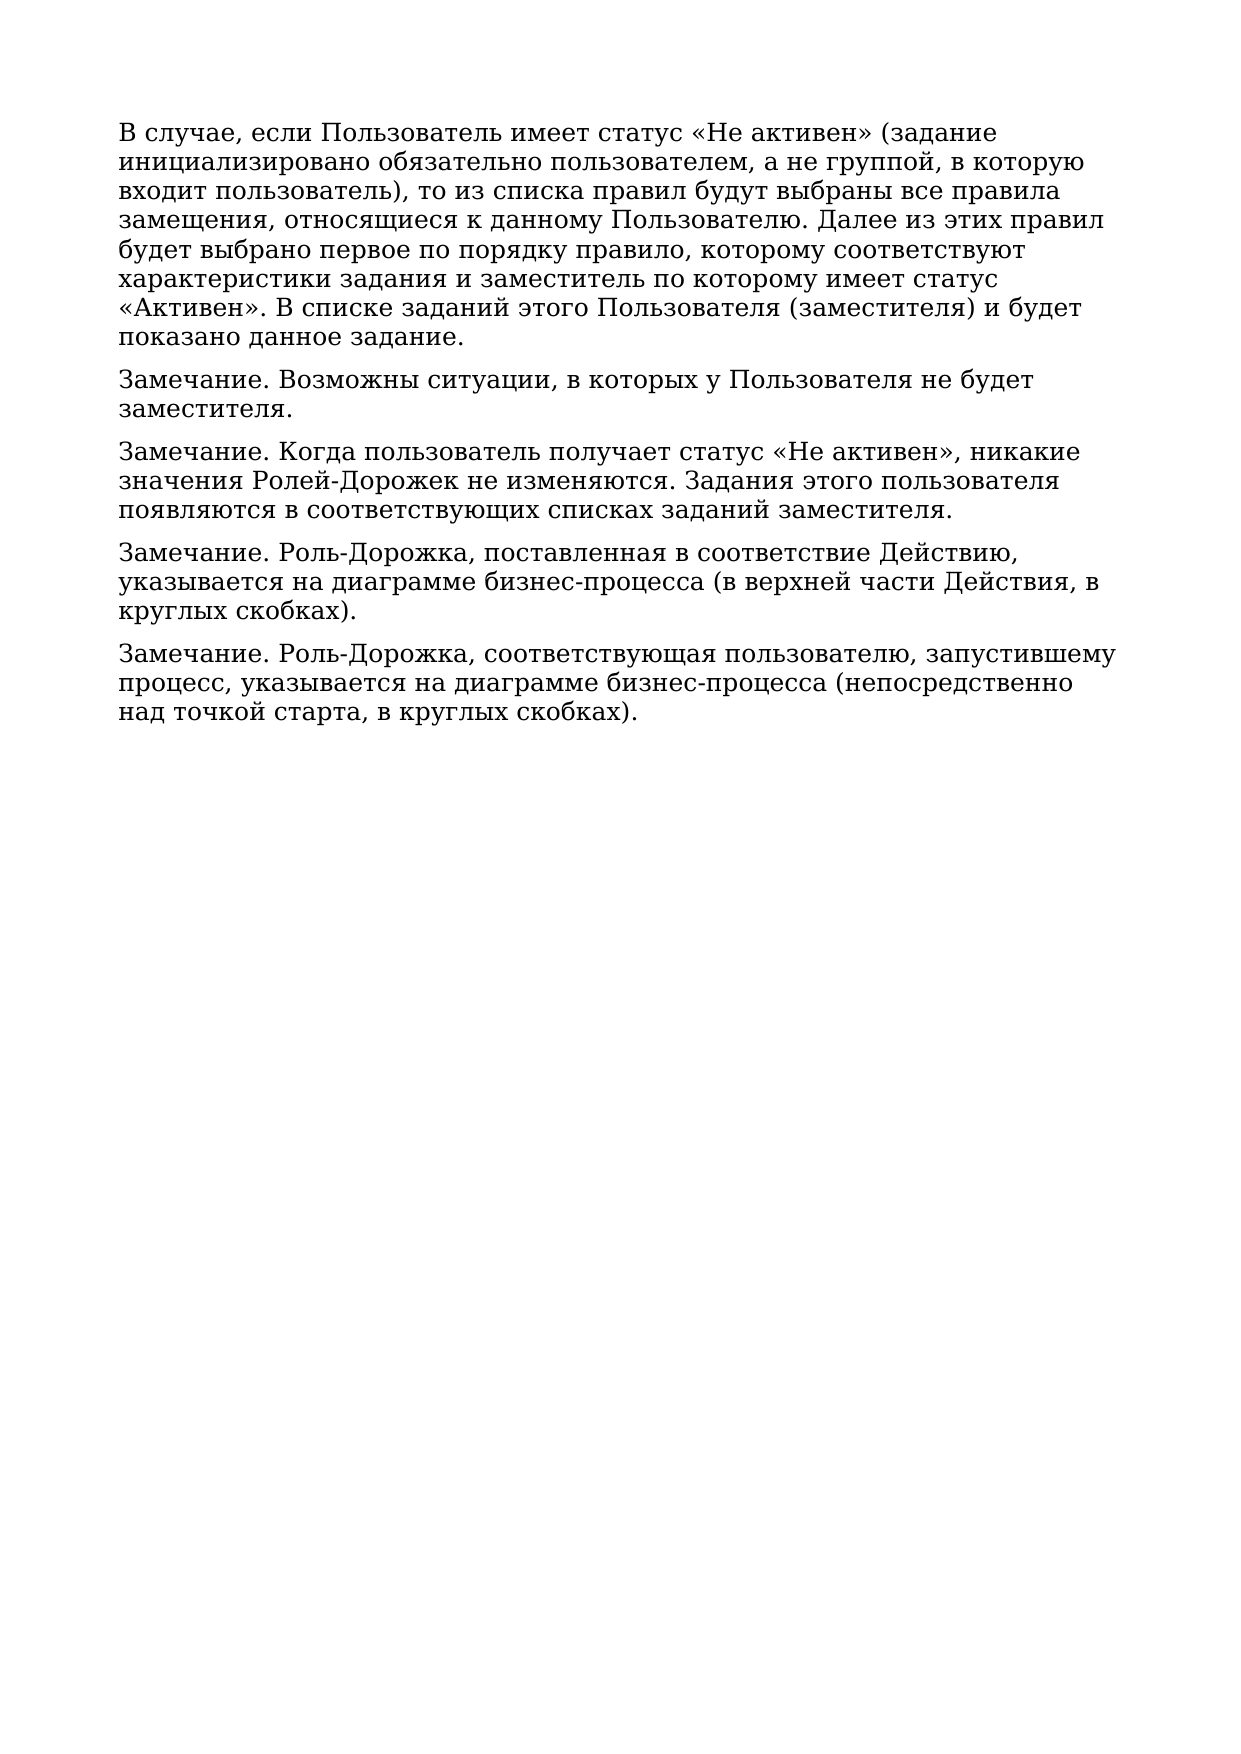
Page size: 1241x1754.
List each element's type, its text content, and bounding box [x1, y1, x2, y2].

text Замечание. Возможны ситуации, в которых у Пользователя не будет заместителя. [118, 365, 1122, 423]
text Замечание. Когда пользователь получает статус «Не активен», никакие значения Ролей-Дорожек не изменяются. Задания этого пользователя появляются в соответствующих списках заданий заместителя. [118, 437, 1122, 524]
text Замечание. Роль-Дорожка, соответствующая пользователю, запустившему процесс, указывается на диаграмме бизнес-процесса (непосредственно над точкой старта, в круглых скобках). [118, 639, 1122, 726]
text В случае, если Пользователь имеет статус «Не активен» (задание инициализировано обязательно пользователем, а не группой, в которую входит пользователь), то из списка правил будут выбраны все правила замещения, относящиеся к данному Пользователю. Далее из этих правил будет выбрано первое по порядку правило, которому соответствуют характеристики задания и заместитель по которому имеет статус «Активен». В списке заданий этого Пользователя (заместителя) и будет показано данное задание. [118, 118, 1122, 351]
text Замечание. Роль-Дорожка, поставленная в соответствие Действию, указывается на диаграмме бизнес-процесса (в верхней части Действия, в круглых скобках). [118, 538, 1122, 625]
